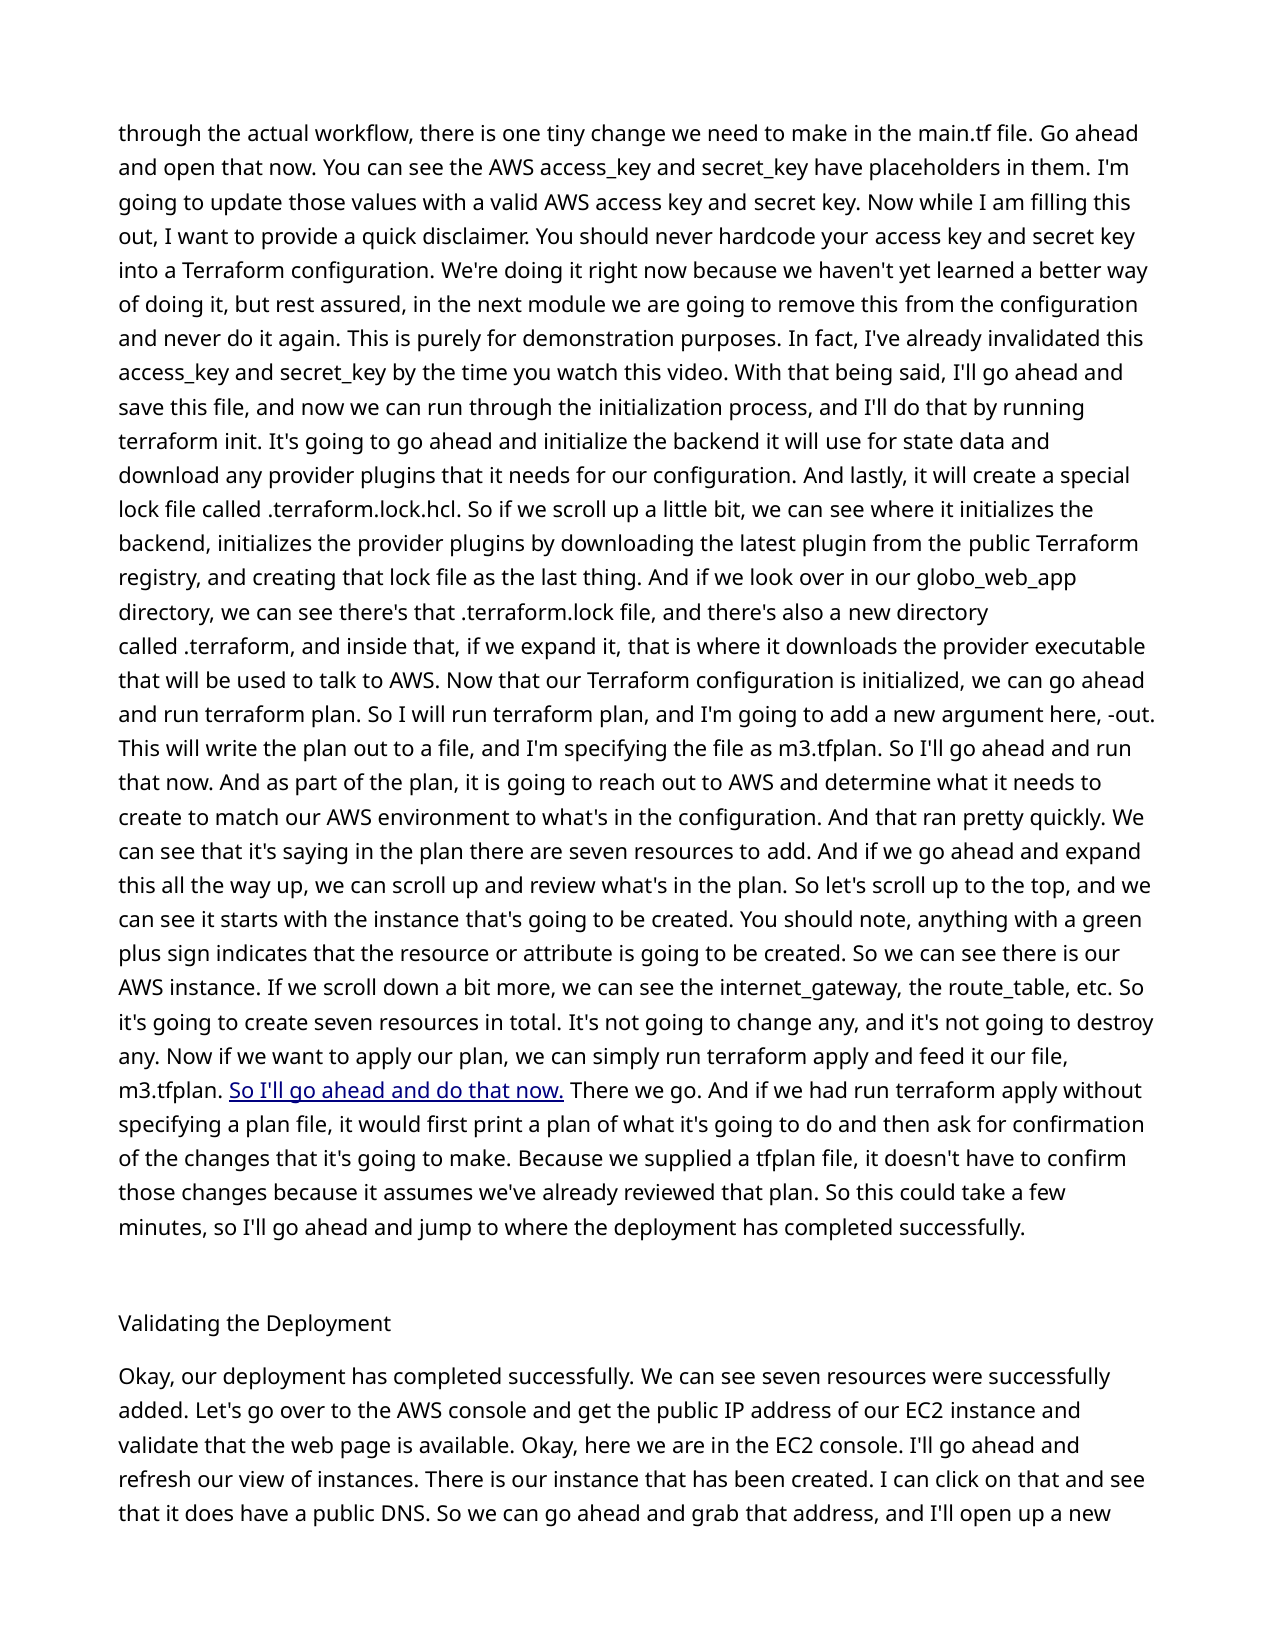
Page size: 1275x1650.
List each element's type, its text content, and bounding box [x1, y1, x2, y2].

subtitle Validating the Deployment [118, 1308, 1157, 1338]
text through the actual workflow, there is one tiny change we need to make in the main.tf file. Go ahead and open that now. You can see the AWS access_key and secret_key have placeholders in them. I'm going to update those values with a valid AWS access key and secret key. Now while I am filling this out, I want to provide a quick disclaimer. You should never hardcode your access key and secret key into a Terraform configuration. We're doing it right now because we haven't yet learned a better way of doing it, but rest assured, in the next module we are going to remove this from the configuration and never do it again. This is purely for demonstration purposes. In fact, I've already invalidated this access_key and secret_key by the time you watch this video. With that being said, I'll go ahead and save this file, and now we can run through the initialization process, and I'll do that by running terraform init. It's going to go ahead and initialize the backend it will use for state data and download any provider plugins that it needs for our configuration. And lastly, it will create a special lock file called .terraform.lock.hcl. So if we scroll up a little bit, we can see where it initializes the backend, initializes the provider plugins by downloading the latest plugin from the public Terraform registry, and creating that lock file as the last thing. And if we look over in our globo_web_app directory, we can see there's that .terraform.lock file, and there's also a new directory called .terraform, and inside that, if we expand it, that is where it downloads the provider executable that will be used to talk to AWS. Now that our Terraform configuration is initialized, we can go ahead and run terraform plan. So I will run terraform plan, and I'm going to add a new argument here, ‑out. This will write the plan out to a file, and I'm specifying the file as m3.tfplan. So I'll go ahead and run that now. And as part of the plan, it is going to reach out to AWS and determine what it needs to create to match our AWS environment to what's in the configuration. And that ran pretty quickly. We can see that it's saying in the plan there are seven resources to add. And if we go ahead and expand this all the way up, we can scroll up and review what's in the plan. So let's scroll up to the top, and we can see it starts with the instance that's going to be created. You should note, anything with a green plus sign indicates that the resource or attribute is going to be created. So we can see there is our AWS instance. If we scroll down a bit more, we can see the internet_gateway, the route_table, etc. So it's going to create seven resources in total. It's not going to change any, and it's not going to destroy any. Now if we want to apply our plan, we can simply run terraform apply and feed it our file, m3.tfplan. So I'll go ahead and do that now. There we go. And if we had run terraform apply without specifying a plan file, it would first print a plan of what it's going to do and then ask for confirmation of the changes that it's going to make. Because we supplied a tfplan file, it doesn't have to confirm those changes because it assumes we've already reviewed that plan. So this could take a few minutes, so I'll go ahead and jump to where the deployment has completed successfully. [118, 118, 1157, 1241]
text Okay, our deployment has completed successfully. We can see seven resources were successfully added. Let's go over to the AWS console and get the public IP address of our EC2 instance and validate that the web page is available. Okay, here we are in the EC2 console. I'll go ahead and refresh our view of instances. There is our instance that has been created. I can click on that and see that it does have a public DNS. So we can go ahead and grab that address, and I'll open up a new [118, 1361, 1157, 1528]
